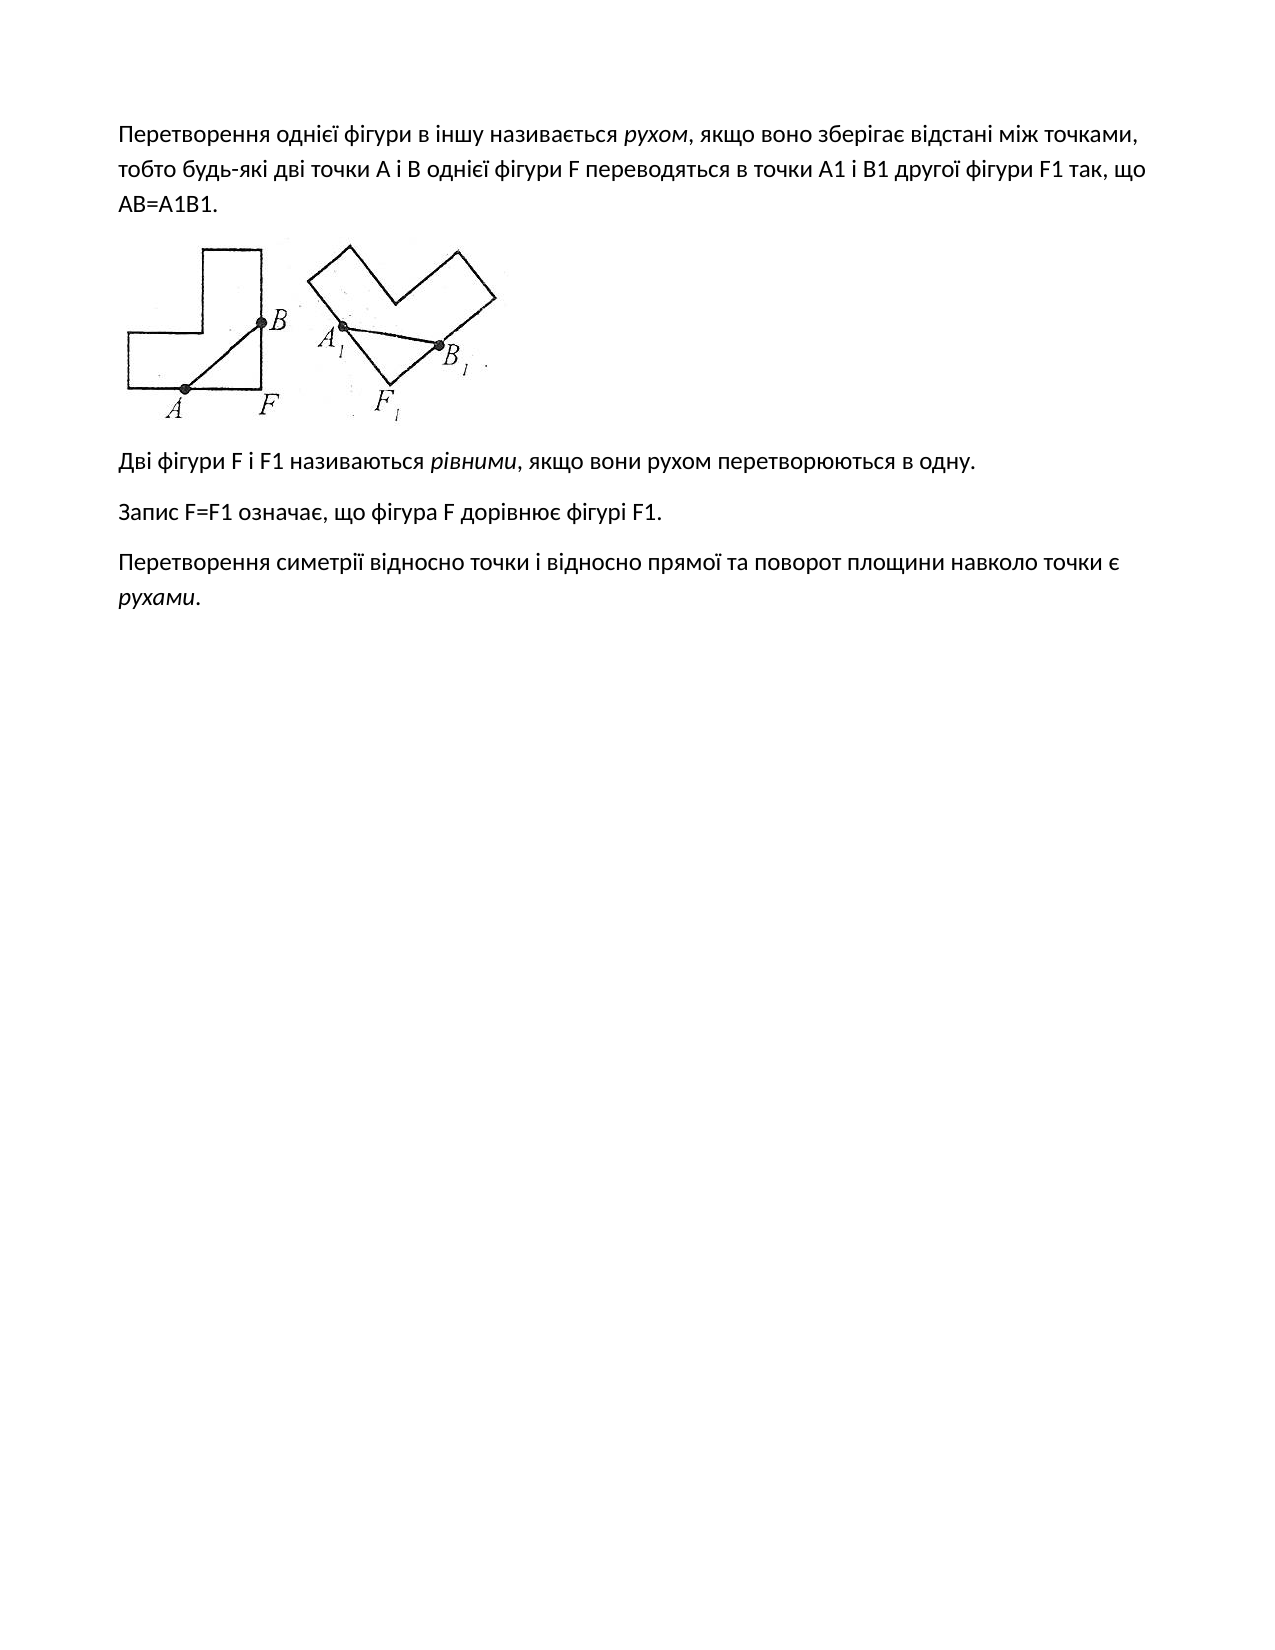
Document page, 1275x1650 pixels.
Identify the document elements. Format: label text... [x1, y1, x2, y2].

text Запис F=F1 означає, що фігура F дорівнює фігурі F1. [118, 496, 1157, 526]
text Перетворення симетрії відносно точки і відносно прямої та поворот площини навколо точки є рухами. [118, 547, 1157, 612]
text Перетворення однієї фігури в іншу називається рухом, якщо воно зберігає відстані між точками, тобто будь-які дві точки А і В однієї фігури F переводяться в точки А1 і В1 другої фігури F1 так, що АВ=А1В1. [118, 118, 1157, 219]
picture [118, 237, 509, 426]
text Дві фігури F і F1 називаються рівними, якщо вони рухом перетворюються в одну. [118, 445, 1157, 476]
